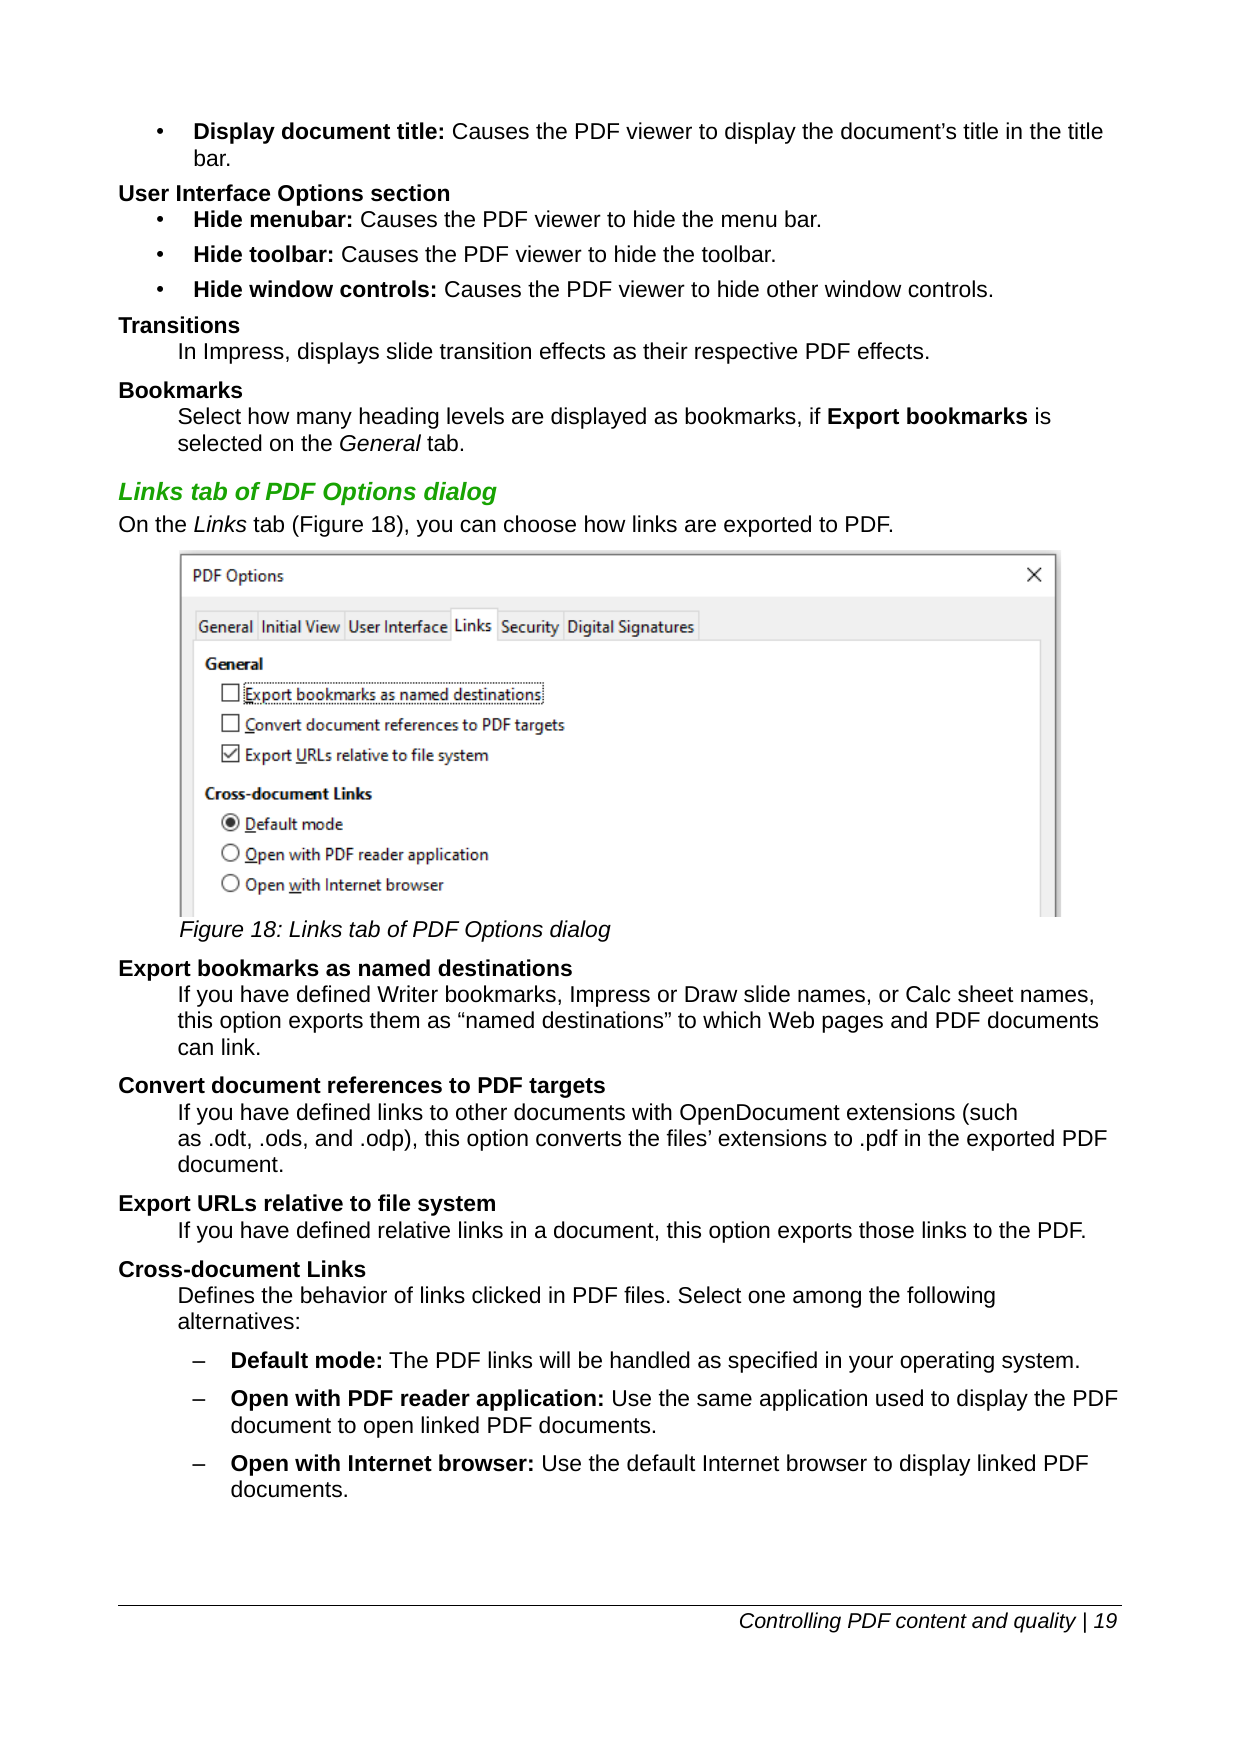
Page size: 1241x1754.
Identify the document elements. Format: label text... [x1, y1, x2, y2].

text Select how many heading levels are displayed as bookmarks, if Export bookmarks is selected on the General tab. [177, 403, 1122, 456]
list Open with Internet browser: Use the default Internet browser to display linked PDF documents. [192, 1450, 1122, 1503]
text On the Links tab (Figure 18), you can choose how links are exported to PDF. [118, 511, 1122, 538]
text Cross-document Links [118, 1256, 1122, 1282]
text Defines the behavior of links clicked in PDF files. Select one among the following alternatives: [177, 1282, 1122, 1334]
text Transitions [118, 312, 1122, 338]
list Open with PDF reader application: Use the same application used to display the PDF document to open linked PDF documents. [192, 1385, 1122, 1438]
list Default mode: The PDF links will be handled as specified in your operating system. [192, 1347, 1122, 1373]
text If you have defined Writer bookmarks, Impress or Draw slide names, or Calc sheet names, this option exports them as “named destinations” to which Web pages and PDF documents can link. [177, 981, 1122, 1060]
text Export bookmarks as named destinations [118, 954, 1122, 981]
list Hide window controls: Causes the PDF viewer to hide other window controls. [156, 276, 1122, 303]
text Figure 18: Links tab of PDF Options dialog [179, 917, 1061, 942]
picture [179, 550, 1062, 917]
list Hide menubar: Causes the PDF viewer to hide the menu bar. [156, 206, 1122, 232]
subtitle Links tab of PDF Options dialog [118, 477, 1122, 505]
text Convert document references to PDF targets [118, 1072, 1122, 1099]
list Hide toolbar: Causes the PDF viewer to hide the toolbar. [156, 241, 1122, 268]
text If you have defined relative links in a document, this option exports those links to the PDF. [177, 1217, 1122, 1243]
text Bookmarks [118, 377, 1122, 403]
text If you have defined links to other documents with OpenDocument extensions (such as .odt, .ods, and .odp), this option converts the files’ extensions to .pdf in the exported PDF document. [177, 1099, 1122, 1178]
text User Interface Options section [118, 180, 1122, 206]
text In Impress, displays slide transition effects as their respective PDF effects. [177, 338, 1122, 364]
list Display document title: Causes the PDF viewer to display the document’s title in the title bar. [156, 118, 1122, 171]
text Export URLs relative to file system [118, 1190, 1122, 1217]
